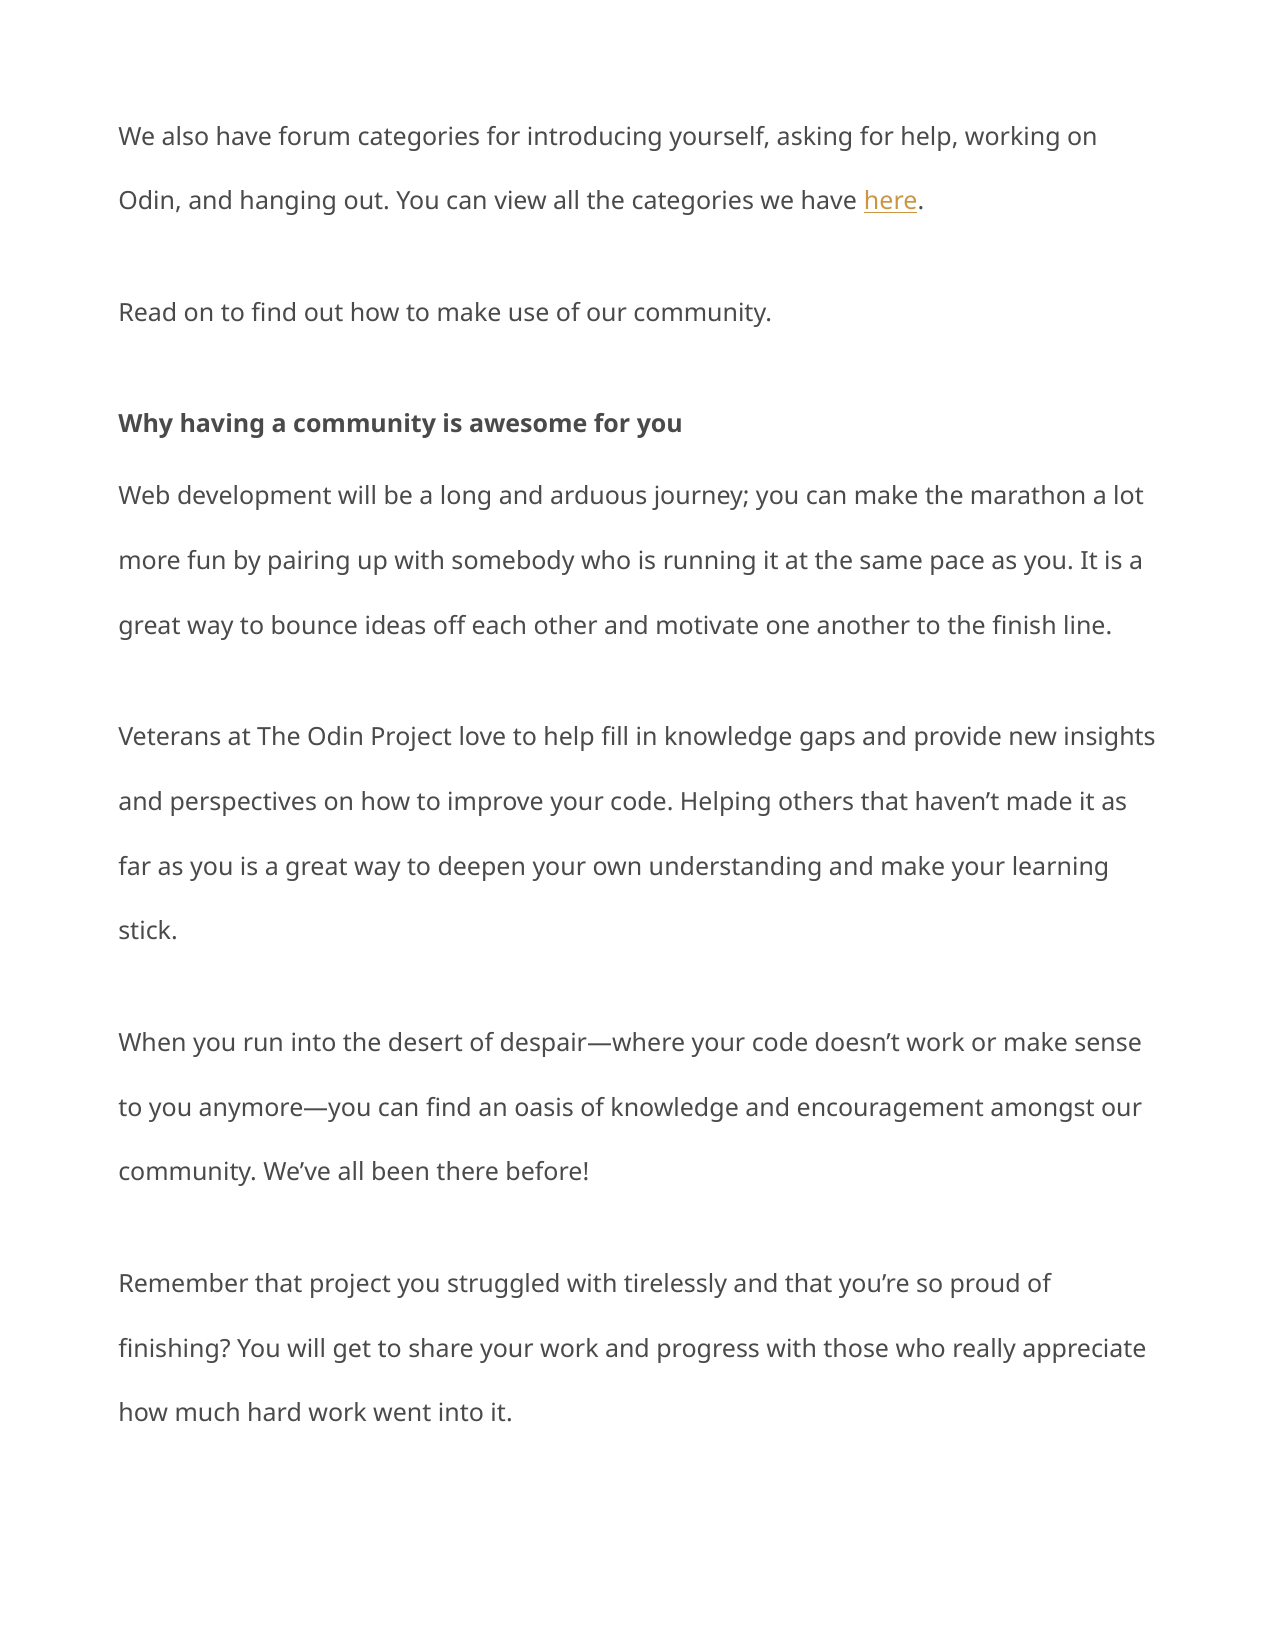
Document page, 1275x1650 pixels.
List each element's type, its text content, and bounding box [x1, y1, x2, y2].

text Remember that project you struggled with tirelessly and that you’re so proud of finishing? You will get to share your work and progress with those who really appreciate how much hard work went into it. [118, 1266, 1157, 1429]
text Veterans at The Odin Project love to help fill in knowledge gaps and provide new insights and perspectives on how to improve your code. Helping others that haven’t made it as far as you is a great way to deepen your own understanding and make your learning stick. [118, 719, 1157, 947]
text Web development will be a long and arduous journey; you can make the marathon a lot more fun by pairing up with somebody who is running it at the same pace as you. It is a great way to bounce ideas off each other and motivate one another to the finish line. [118, 478, 1157, 641]
text Read on to find out how to make use of our community. [118, 294, 1157, 328]
text When you run into the desert of despair—where your code doesn’t work or make sense to you anymore—you can find an oasis of knowledge and encouragement amongst our community. We’ve all been there before! [118, 1024, 1157, 1188]
text We also have forum categories for introducing yourself, asking for help, working on Odin, and hanging out. You can view all the categories we have here. [118, 118, 1157, 217]
subtitle Why having a community is awesome for you [118, 406, 1157, 440]
